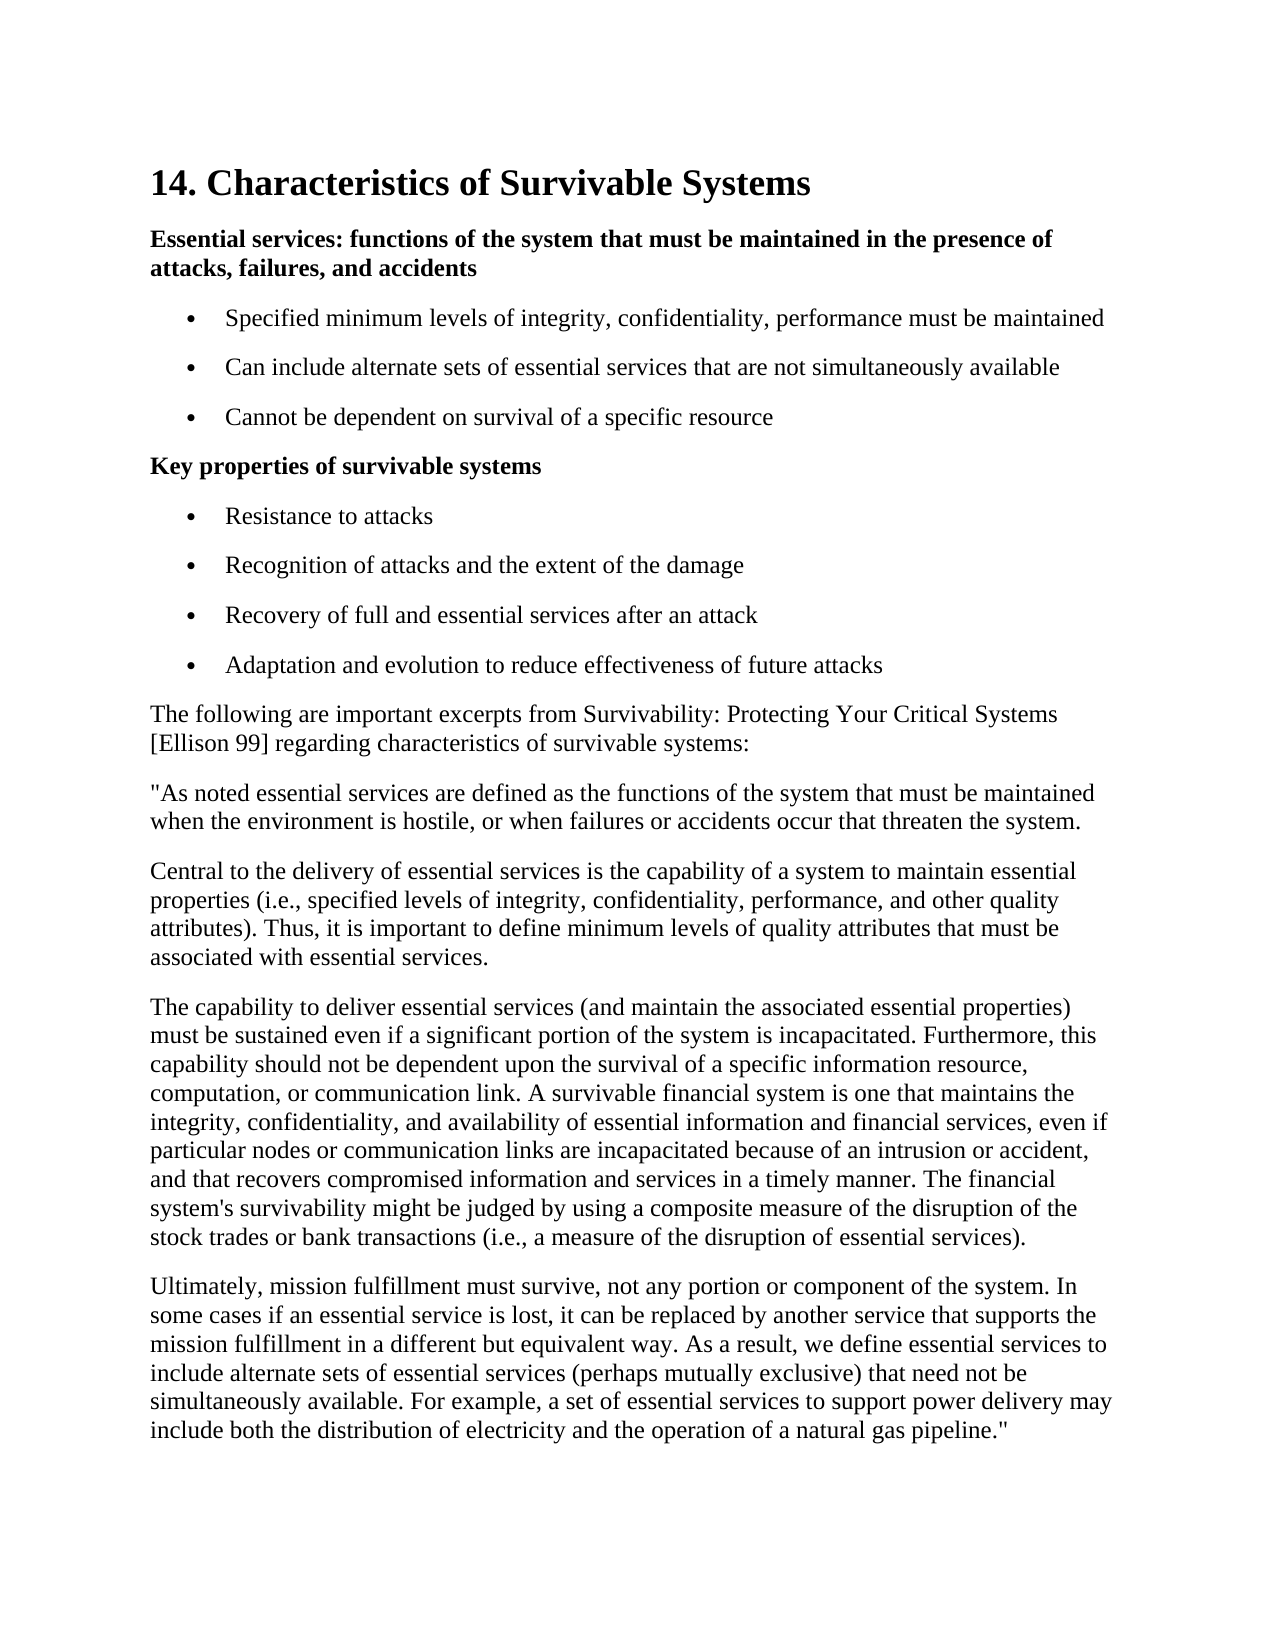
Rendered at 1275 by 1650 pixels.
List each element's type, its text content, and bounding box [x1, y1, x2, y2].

text Key properties of survivable systems [150, 451, 1125, 480]
text Ultimately, mission fulfillment must survive, not any portion or component of the system. In some cases if an essential service is lost, it can be replaced by another service that supports the mission fulfillment in a different but equivalent way. As a result, we define essential services to include alternate sets of essential services (perhaps mutually exclusive) that need not be simultaneously available. For example, a set of essential services to support power delivery may include both the distribution of electricity and the operation of a natural gas pipeline." [150, 1271, 1125, 1444]
list Cannot be dependent on survival of a specific resource [187, 402, 1125, 431]
subtitle 14. Characteristics of Survivable Systems [150, 160, 1125, 203]
list Resistance to attacks [187, 501, 1125, 530]
list Can include alternate sets of essential services that are not simultaneously available [187, 352, 1125, 381]
list Specified minimum levels of integrity, confidentiality, performance must be maintained [187, 303, 1125, 331]
text The following are important excerpts from Survivability: Protecting Your Critical Systems [Ellison 99] regarding characteristics of survivable systems: [150, 699, 1125, 757]
text "As noted essential services are defined as the functions of the system that must be maintained when the environment is hostile, or when failures or accidents occur that threaten the system. [150, 778, 1125, 835]
text Central to the delivery of essential services is the capability of a system to maintain essential properties (i.e., specified levels of integrity, confidentiality, performance, and other quality attributes). Thus, it is important to define minimum levels of quality attributes that must be associated with essential services. [150, 856, 1125, 971]
list Adaptation and evolution to reduce effectiveness of future attacks [187, 650, 1125, 678]
list Recognition of attacks and the extent of the damage [187, 551, 1125, 579]
text Essential services: functions of the system that must be maintained in the presence of attacks, failures, and accidents [150, 224, 1125, 282]
text The capability to deliver essential services (and maintain the associated essential properties) must be sustained even if a significant portion of the system is incapacitated. Furthermore, this capability should not be dependent upon the survival of a specific information resource, computation, or communication link. A survivable financial system is one that maintains the integrity, confidentiality, and availability of essential information and financial services, even if particular nodes or communication links are incapacitated because of an intrusion or accident, and that recovers compromised information and services in a timely manner. The financial system's survivability might be judged by using a composite measure of the disruption of the stock trades or bank transactions (i.e., a measure of the disruption of essential services). [150, 992, 1125, 1251]
list Recovery of full and essential services after an attack [187, 600, 1125, 629]
